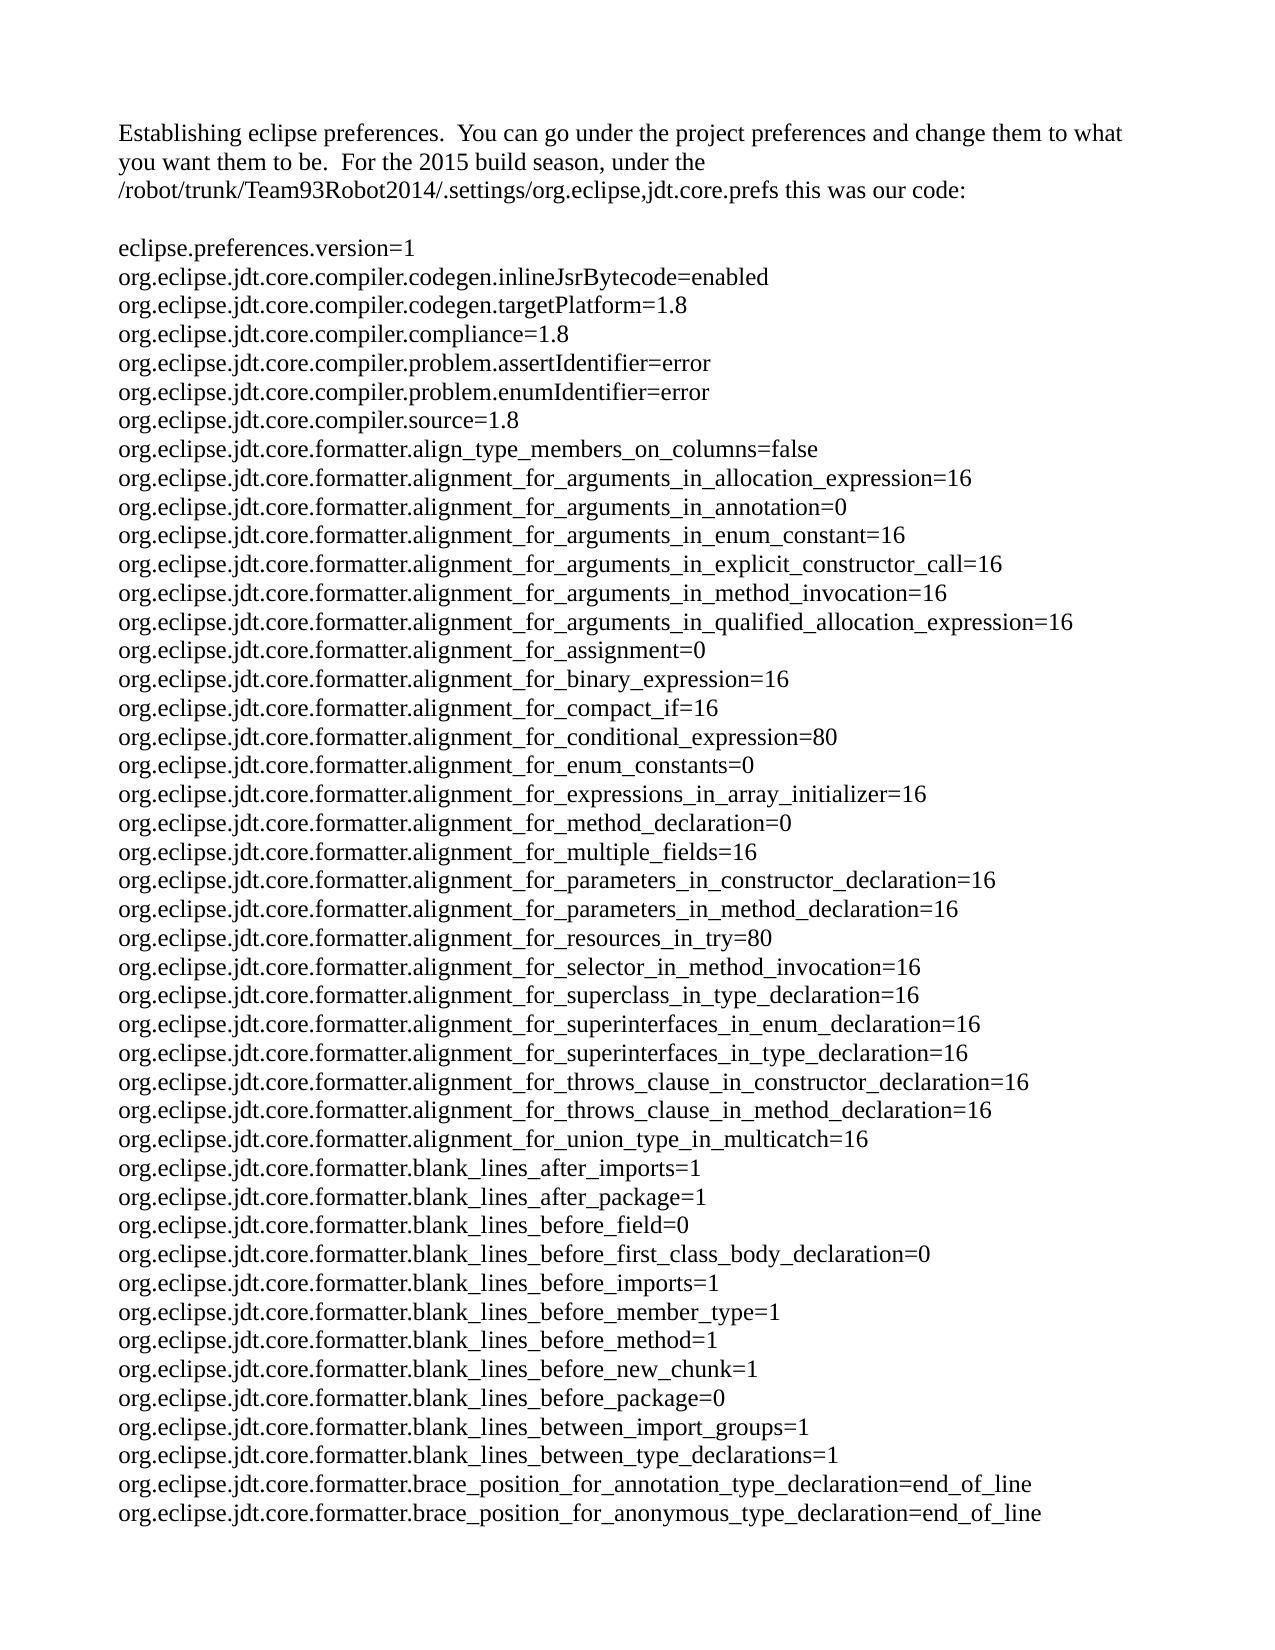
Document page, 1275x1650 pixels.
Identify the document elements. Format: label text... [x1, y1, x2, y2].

text org.eclipse.jdt.core.formatter.alignment_for_expressions_in_array_initializer=16 [118, 779, 1157, 808]
text org.eclipse.jdt.core.formatter.brace_position_for_annotation_type_declaration=end_of_line [118, 1469, 1157, 1498]
text org.eclipse.jdt.core.formatter.alignment_for_throws_clause_in_constructor_declaration=16 [118, 1067, 1157, 1096]
text org.eclipse.jdt.core.formatter.blank_lines_between_type_declarations=1 [118, 1441, 1157, 1469]
text org.eclipse.jdt.core.formatter.alignment_for_binary_expression=16 [118, 664, 1157, 693]
text org.eclipse.jdt.core.formatter.blank_lines_before_method=1 [118, 1326, 1157, 1354]
text org.eclipse.jdt.core.formatter.blank_lines_after_package=1 [118, 1182, 1157, 1211]
text org.eclipse.jdt.core.formatter.alignment_for_parameters_in_constructor_declaration=16 [118, 866, 1157, 894]
text org.eclipse.jdt.core.formatter.alignment_for_selector_in_method_invocation=16 [118, 952, 1157, 981]
text org.eclipse.jdt.core.formatter.alignment_for_method_declaration=0 [118, 808, 1157, 837]
text org.eclipse.jdt.core.formatter.alignment_for_arguments_in_qualified_allocation_expression=16 [118, 607, 1157, 636]
text org.eclipse.jdt.core.formatter.alignment_for_conditional_expression=80 [118, 722, 1157, 751]
text org.eclipse.jdt.core.formatter.alignment_for_enum_constants=0 [118, 751, 1157, 779]
text org.eclipse.jdt.core.formatter.alignment_for_union_type_in_multicatch=16 [118, 1124, 1157, 1153]
text Establishing eclipse preferences. You can go under the project preferences and change them to what you want them to be. For the 2015 build season, under the /robot/trunk/Team93Robot2014/.settings/org.eclipse,jdt.core.prefs this was our code: [118, 118, 1157, 204]
text org.eclipse.jdt.core.formatter.blank_lines_before_new_chunk=1 [118, 1354, 1157, 1383]
text org.eclipse.jdt.core.compiler.compliance=1.8 [118, 319, 1157, 348]
text org.eclipse.jdt.core.formatter.alignment_for_parameters_in_method_declaration=16 [118, 894, 1157, 923]
text org.eclipse.jdt.core.formatter.alignment_for_arguments_in_method_invocation=16 [118, 578, 1157, 607]
text org.eclipse.jdt.core.formatter.alignment_for_assignment=0 [118, 636, 1157, 664]
text org.eclipse.jdt.core.formatter.align_type_members_on_columns=false [118, 434, 1157, 463]
text org.eclipse.jdt.core.formatter.alignment_for_superclass_in_type_declaration=16 [118, 981, 1157, 1009]
text org.eclipse.jdt.core.formatter.alignment_for_arguments_in_allocation_expression=16 [118, 463, 1157, 492]
text eclipse.preferences.version=1 [118, 233, 1157, 262]
text org.eclipse.jdt.core.compiler.codegen.targetPlatform=1.8 [118, 291, 1157, 319]
text org.eclipse.jdt.core.formatter.blank_lines_before_imports=1 [118, 1268, 1157, 1297]
text org.eclipse.jdt.core.formatter.alignment_for_arguments_in_enum_constant=16 [118, 521, 1157, 549]
text org.eclipse.jdt.core.formatter.blank_lines_between_import_groups=1 [118, 1412, 1157, 1441]
text org.eclipse.jdt.core.formatter.alignment_for_arguments_in_annotation=0 [118, 492, 1157, 521]
text org.eclipse.jdt.core.compiler.problem.assertIdentifier=error [118, 348, 1157, 377]
text org.eclipse.jdt.core.compiler.codegen.inlineJsrBytecode=enabled [118, 262, 1157, 291]
text org.eclipse.jdt.core.formatter.brace_position_for_anonymous_type_declaration=end_of_line [118, 1498, 1157, 1527]
text org.eclipse.jdt.core.formatter.alignment_for_arguments_in_explicit_constructor_call=16 [118, 549, 1157, 578]
text org.eclipse.jdt.core.formatter.alignment_for_superinterfaces_in_enum_declaration=16 [118, 1009, 1157, 1038]
text org.eclipse.jdt.core.formatter.alignment_for_compact_if=16 [118, 693, 1157, 722]
text org.eclipse.jdt.core.formatter.blank_lines_before_member_type=1 [118, 1297, 1157, 1326]
text org.eclipse.jdt.core.formatter.alignment_for_resources_in_try=80 [118, 923, 1157, 952]
text org.eclipse.jdt.core.formatter.blank_lines_after_imports=1 [118, 1153, 1157, 1182]
text org.eclipse.jdt.core.formatter.alignment_for_superinterfaces_in_type_declaration=16 [118, 1038, 1157, 1067]
text org.eclipse.jdt.core.formatter.alignment_for_multiple_fields=16 [118, 837, 1157, 866]
text org.eclipse.jdt.core.compiler.source=1.8 [118, 406, 1157, 434]
text org.eclipse.jdt.core.formatter.blank_lines_before_package=0 [118, 1383, 1157, 1412]
text org.eclipse.jdt.core.formatter.blank_lines_before_first_class_body_declaration=0 [118, 1239, 1157, 1268]
text org.eclipse.jdt.core.compiler.problem.enumIdentifier=error [118, 377, 1157, 406]
text org.eclipse.jdt.core.formatter.blank_lines_before_field=0 [118, 1211, 1157, 1239]
text org.eclipse.jdt.core.formatter.alignment_for_throws_clause_in_method_declaration=16 [118, 1096, 1157, 1124]
